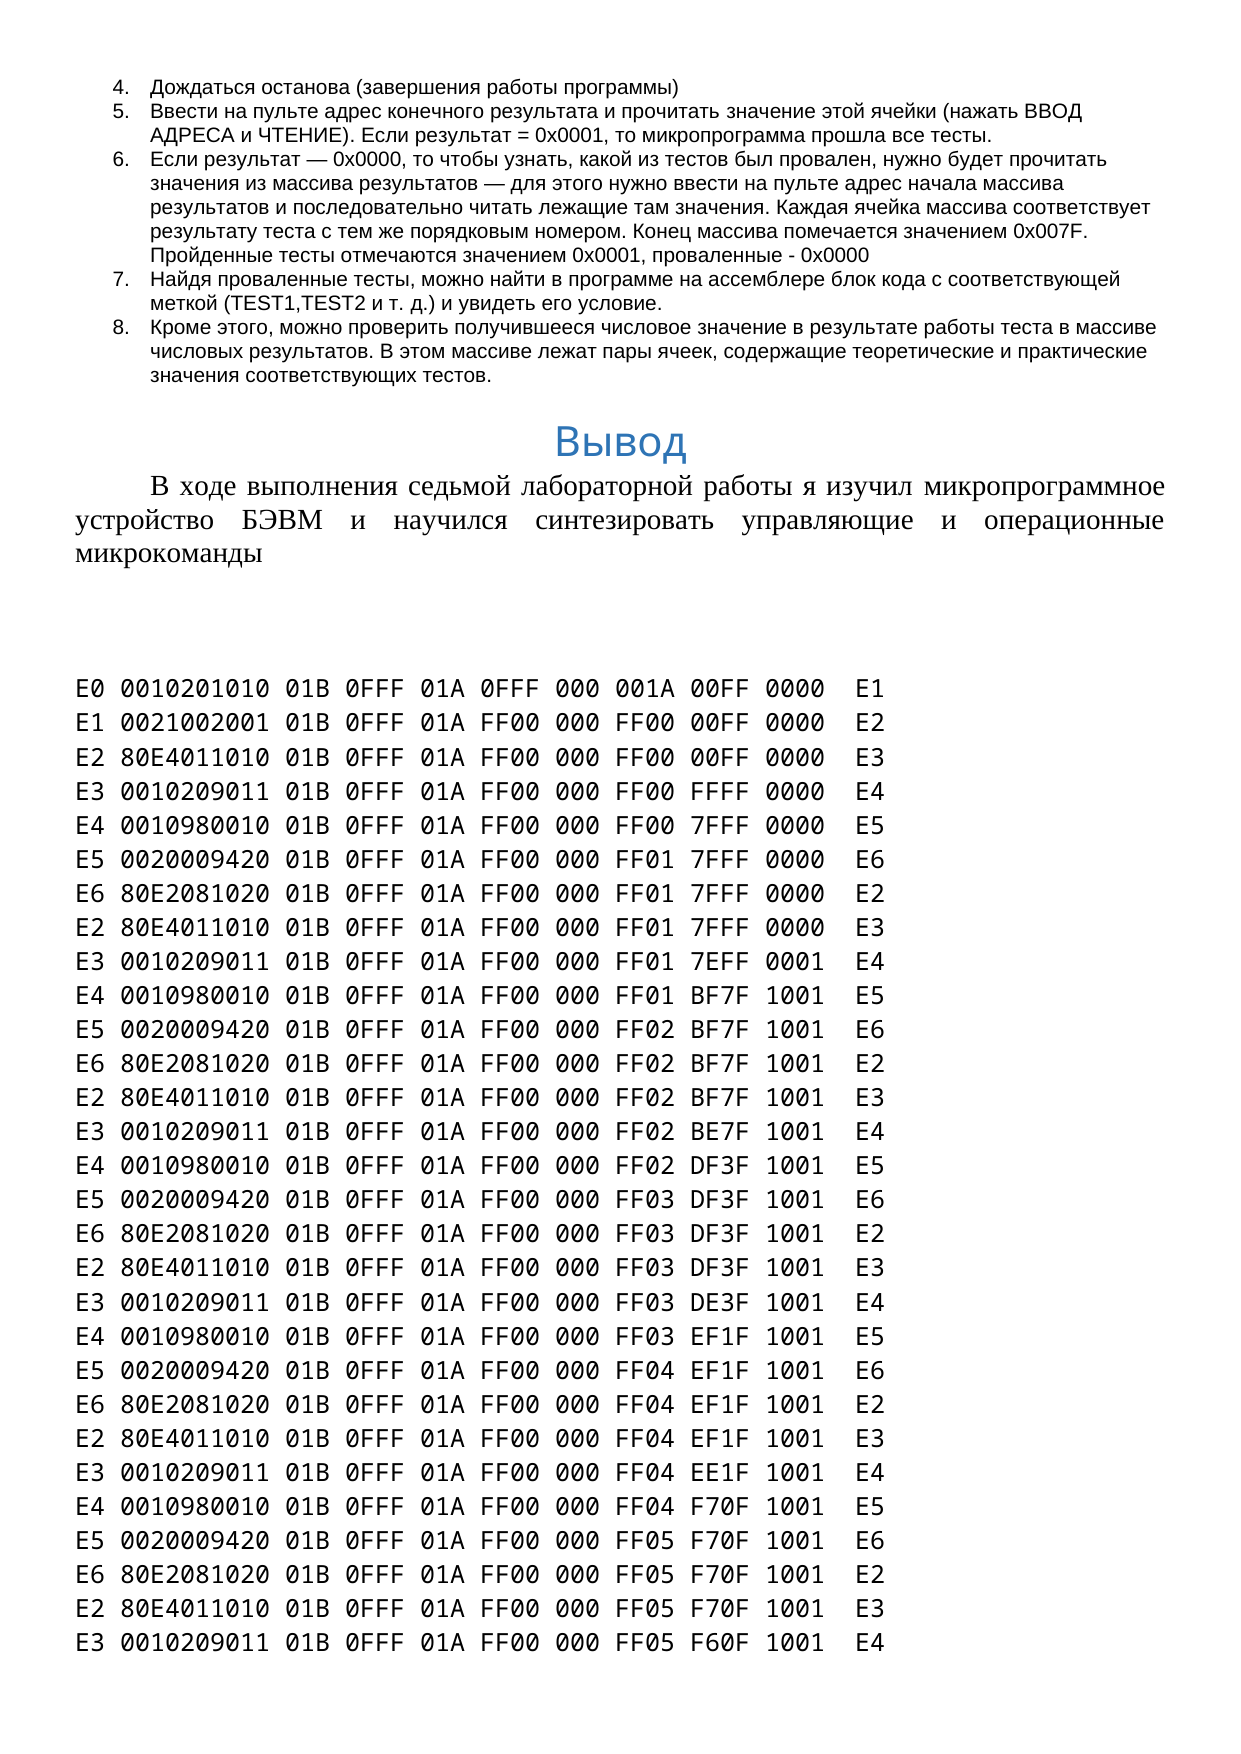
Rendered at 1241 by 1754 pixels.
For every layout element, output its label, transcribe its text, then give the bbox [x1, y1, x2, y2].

text E6 80E2081020 01B 0FFF 01A FF00 000 FF03 DF3F 1001 E2 [75, 1216, 1165, 1250]
list Найдя проваленные тесты, можно найти в программе на ассемблере блок кода с соответствующей меткой (TEST1,TEST2 и т. д.) и увидеть его условие. [112, 267, 1165, 314]
text E4 0010980010 01B 0FFF 01A FF00 000 FF03 EF1F 1001 E5 [75, 1318, 1165, 1352]
text E6 80E2081020 01B 0FFF 01A FF00 000 FF05 F70F 1001 E2 [75, 1557, 1165, 1591]
text E2 80E4011010 01B 0FFF 01A FF00 000 FF05 F70F 1001 E3 [75, 1591, 1165, 1625]
text E3 0010209011 01B 0FFF 01A FF00 000 FF03 DE3F 1001 E4 [75, 1284, 1165, 1318]
text E3 0010209011 01B 0FFF 01A FF00 000 FF05 F60F 1001 E4 [75, 1625, 1165, 1659]
list В ходе выполнения седьмой лабораторной работы я изучил микропрограммное устройство БЭВМ и научился синтезировать управляющие и операционные микрокоманды [75, 468, 1165, 569]
list Если результат — 0x0000, то чтобы узнать, какой из тестов был провален, нужно будет прочитать значения из массива результатов — для этого нужно ввести на пульте адрес начала массива результатов и последовательно читать лежащие там значения. Каждая ячейка массива соответствует результату теста с тем же порядковым номером. Конец массива помечается значением 0x007F. Пройденные тесты отмечаются значением 0x0001, проваленные - 0x0000 [112, 147, 1165, 267]
text E6 80E2081020 01B 0FFF 01A FF00 000 FF04 EF1F 1001 E2 [75, 1386, 1165, 1420]
text E2 80E4011010 01B 0FFF 01A FF00 000 FF01 7FFF 0000 E3 [75, 909, 1165, 943]
list Кроме этого, можно проверить получившееся числовое значение в результате работы теста в массиве числовых результатов. В этом массиве лежат пары ячеек, содержащие теоретические и практические значения соответствующих тестов. [112, 314, 1165, 386]
text E5 0020009420 01B 0FFF 01A FF00 000 FF03 DF3F 1001 E6 [75, 1182, 1165, 1216]
text E2 80E4011010 01B 0FFF 01A FF00 000 FF02 BF7F 1001 E3 [75, 1080, 1165, 1114]
text E5 0020009420 01B 0FFF 01A FF00 000 FF01 7FFF 0000 E6 [75, 841, 1165, 875]
text E2 80E4011010 01B 0FFF 01A FF00 000 FF04 EF1F 1001 E3 [75, 1420, 1165, 1454]
list Ввести на пульте адрес конечного результата и прочитать значение этой ячейки (нажать ВВОД АДРЕСА и ЧТЕНИЕ). Если результат = 0x0001, то микропрограмма прошла все тесты. [112, 99, 1165, 147]
text E5 0020009420 01B 0FFF 01A FF00 000 FF05 F70F 1001 E6 [75, 1523, 1165, 1557]
text E5 0020009420 01B 0FFF 01A FF00 000 FF02 BF7F 1001 E6 [75, 1012, 1165, 1046]
text E0 0010201010 01B 0FFF 01A 0FFF 000 001A 00FF 0000 E1 [75, 671, 1165, 705]
text E4 0010980010 01B 0FFF 01A FF00 000 FF04 F70F 1001 E5 [75, 1488, 1165, 1523]
text E5 0020009420 01B 0FFF 01A FF00 000 FF04 EF1F 1001 E6 [75, 1352, 1165, 1386]
subtitle Вывод [75, 411, 1165, 468]
text E1 0021002001 01B 0FFF 01A FF00 000 FF00 00FF 0000 E2 [75, 705, 1165, 739]
text E3 0010209011 01B 0FFF 01A FF00 000 FF02 BE7F 1001 E4 [75, 1114, 1165, 1148]
text E4 0010980010 01B 0FFF 01A FF00 000 FF01 BF7F 1001 E5 [75, 978, 1165, 1012]
text E4 0010980010 01B 0FFF 01A FF00 000 FF00 7FFF 0000 E5 [75, 807, 1165, 841]
list Дождаться останова (завершения работы программы) [112, 75, 1165, 99]
text E6 80E2081020 01B 0FFF 01A FF00 000 FF02 BF7F 1001 E2 [75, 1046, 1165, 1080]
text E4 0010980010 01B 0FFF 01A FF00 000 FF02 DF3F 1001 E5 [75, 1148, 1165, 1182]
text E2 80E4011010 01B 0FFF 01A FF00 000 FF00 00FF 0000 E3 [75, 739, 1165, 773]
text E3 0010209011 01B 0FFF 01A FF00 000 FF01 7EFF 0001 E4 [75, 943, 1165, 978]
text E3 0010209011 01B 0FFF 01A FF00 000 FF00 FFFF 0000 E4 [75, 773, 1165, 807]
text E6 80E2081020 01B 0FFF 01A FF00 000 FF01 7FFF 0000 E2 [75, 875, 1165, 909]
text E2 80E4011010 01B 0FFF 01A FF00 000 FF03 DF3F 1001 E3 [75, 1250, 1165, 1284]
text E3 0010209011 01B 0FFF 01A FF00 000 FF04 EE1F 1001 E4 [75, 1454, 1165, 1488]
